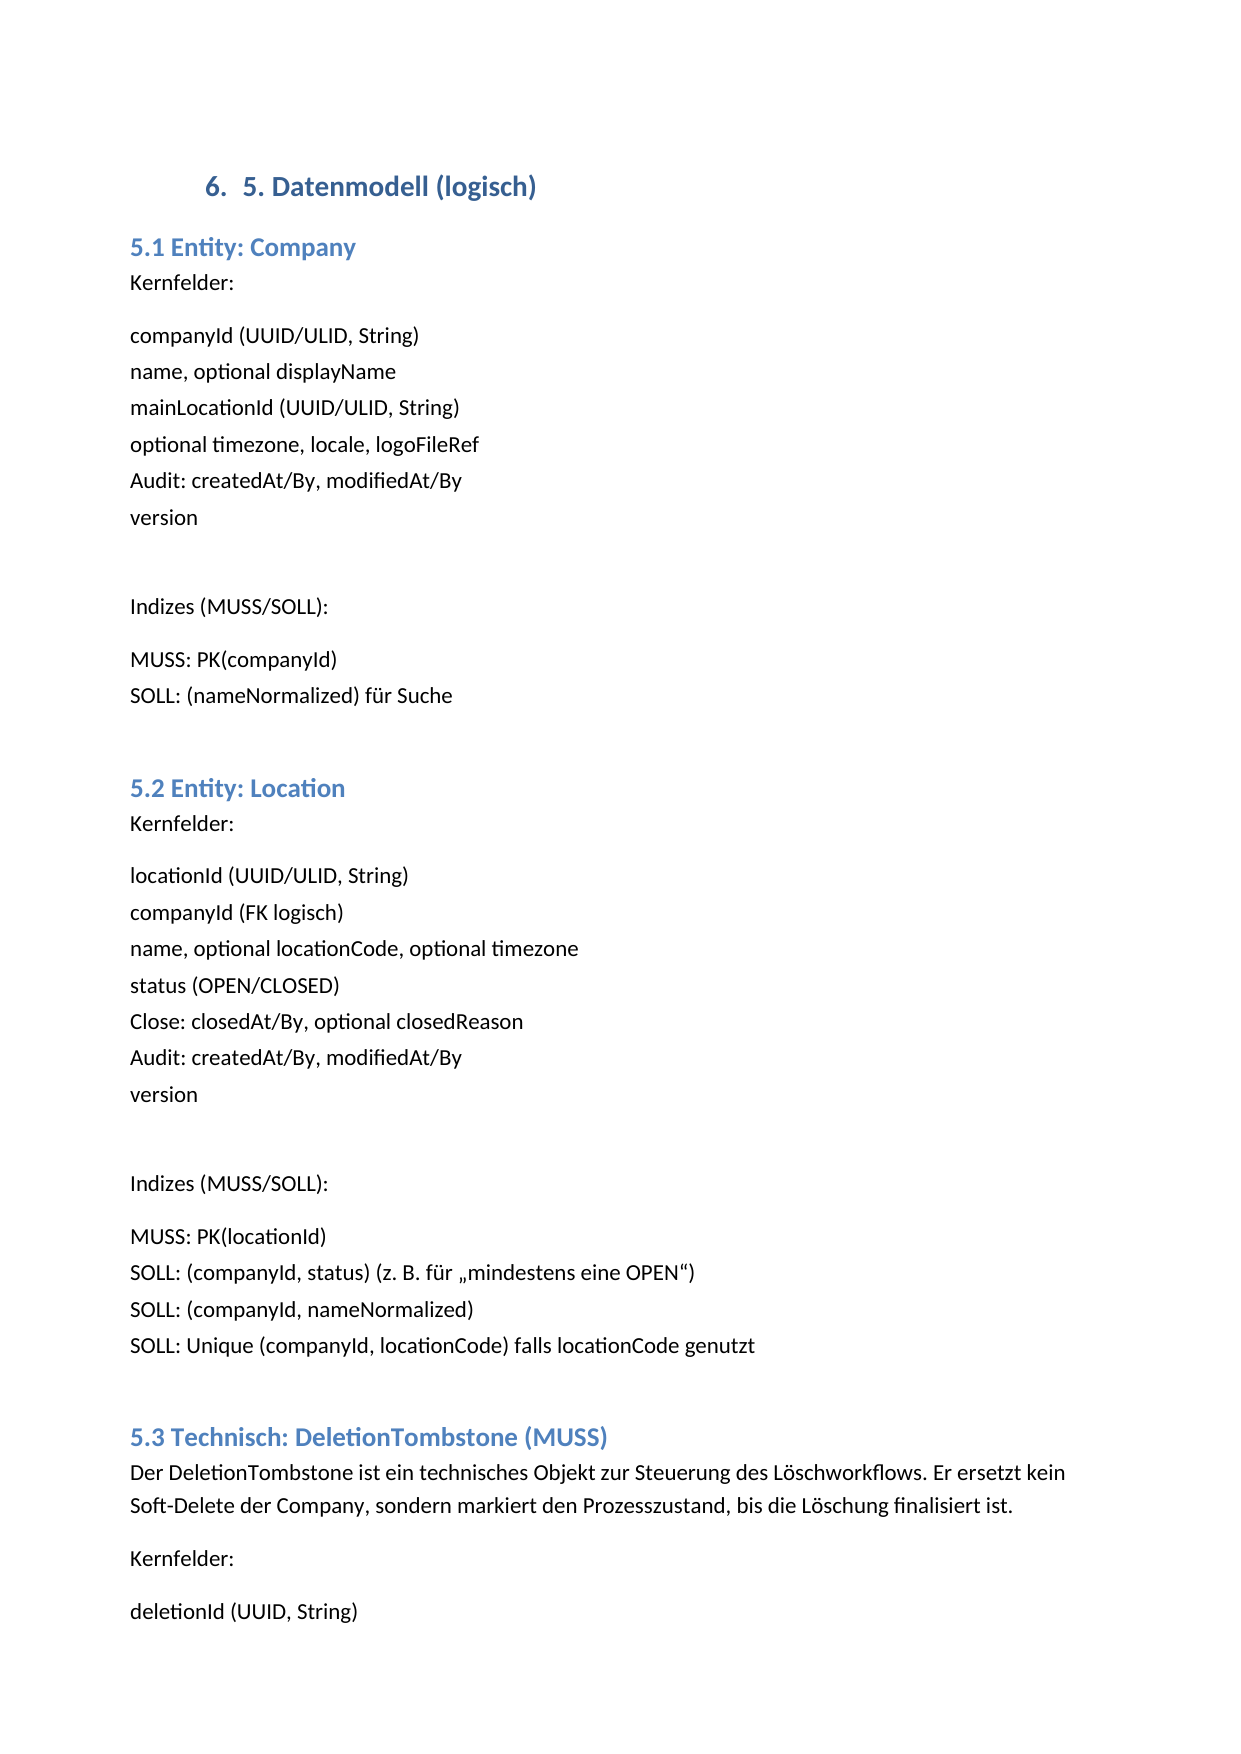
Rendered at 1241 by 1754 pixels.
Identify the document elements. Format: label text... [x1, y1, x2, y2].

text Kernfelder: [130, 1544, 1110, 1572]
list version [130, 1080, 1110, 1108]
list version [130, 503, 1110, 531]
list SOLL: Unique (companyId, locationCode) falls locationCode genutzt [130, 1331, 1110, 1359]
list mainLocationId (UUID/ULID, String) [130, 393, 1110, 422]
list name, optional locationCode, optional timezone [130, 934, 1110, 962]
list SOLL: (companyId, nameNormalized) [130, 1295, 1110, 1323]
text Der DeletionTombstone ist ein technisches Objekt zur Steuerung des Löschworkflows. Er ersetzt kein Soft-Delete der Company, sondern markiert den Prozesszustand, bis die Löschung finalisiert ist. [130, 1458, 1110, 1519]
list name, optional displayName [130, 357, 1110, 385]
list companyId (FK logisch) [130, 898, 1110, 926]
subtitle 5.1 Entity: Company [130, 230, 1110, 263]
list Audit: createdAt/By, modifiedAt/By [130, 1043, 1110, 1071]
list Audit: createdAt/By, modifiedAt/By [130, 466, 1110, 494]
subtitle 5.2 Entity: Location [130, 771, 1110, 804]
text Indizes (MUSS/SOLL): [130, 592, 1110, 620]
list SOLL: (nameNormalized) für Suche [130, 681, 1110, 709]
text Kernfelder: [130, 809, 1110, 837]
list status (OPEN/CLOSED) [130, 971, 1110, 999]
subtitle 5.3 Technisch: DeletionTombstone (MUSS) [130, 1421, 1110, 1454]
list MUSS: PK(locationId) [130, 1222, 1110, 1250]
list MUSS: PK(companyId) [130, 645, 1110, 673]
text Indizes (MUSS/SOLL): [130, 1169, 1110, 1197]
list SOLL: (companyId, status) (z. B. für „mindestens eine OPEN“) [130, 1258, 1110, 1287]
list optional timezone, locale, logoFileRef [130, 430, 1110, 458]
list Close: closedAt/By, optional closedReason [130, 1007, 1110, 1035]
list companyId (UUID/ULID, String) [130, 321, 1110, 349]
list deletionId (UUID, String) [130, 1597, 1110, 1625]
list locationId (UUID/ULID, String) [130, 862, 1110, 890]
subtitle 5. Datenmodell (logisch) [205, 168, 1110, 204]
text Kernfelder: [130, 268, 1110, 296]
